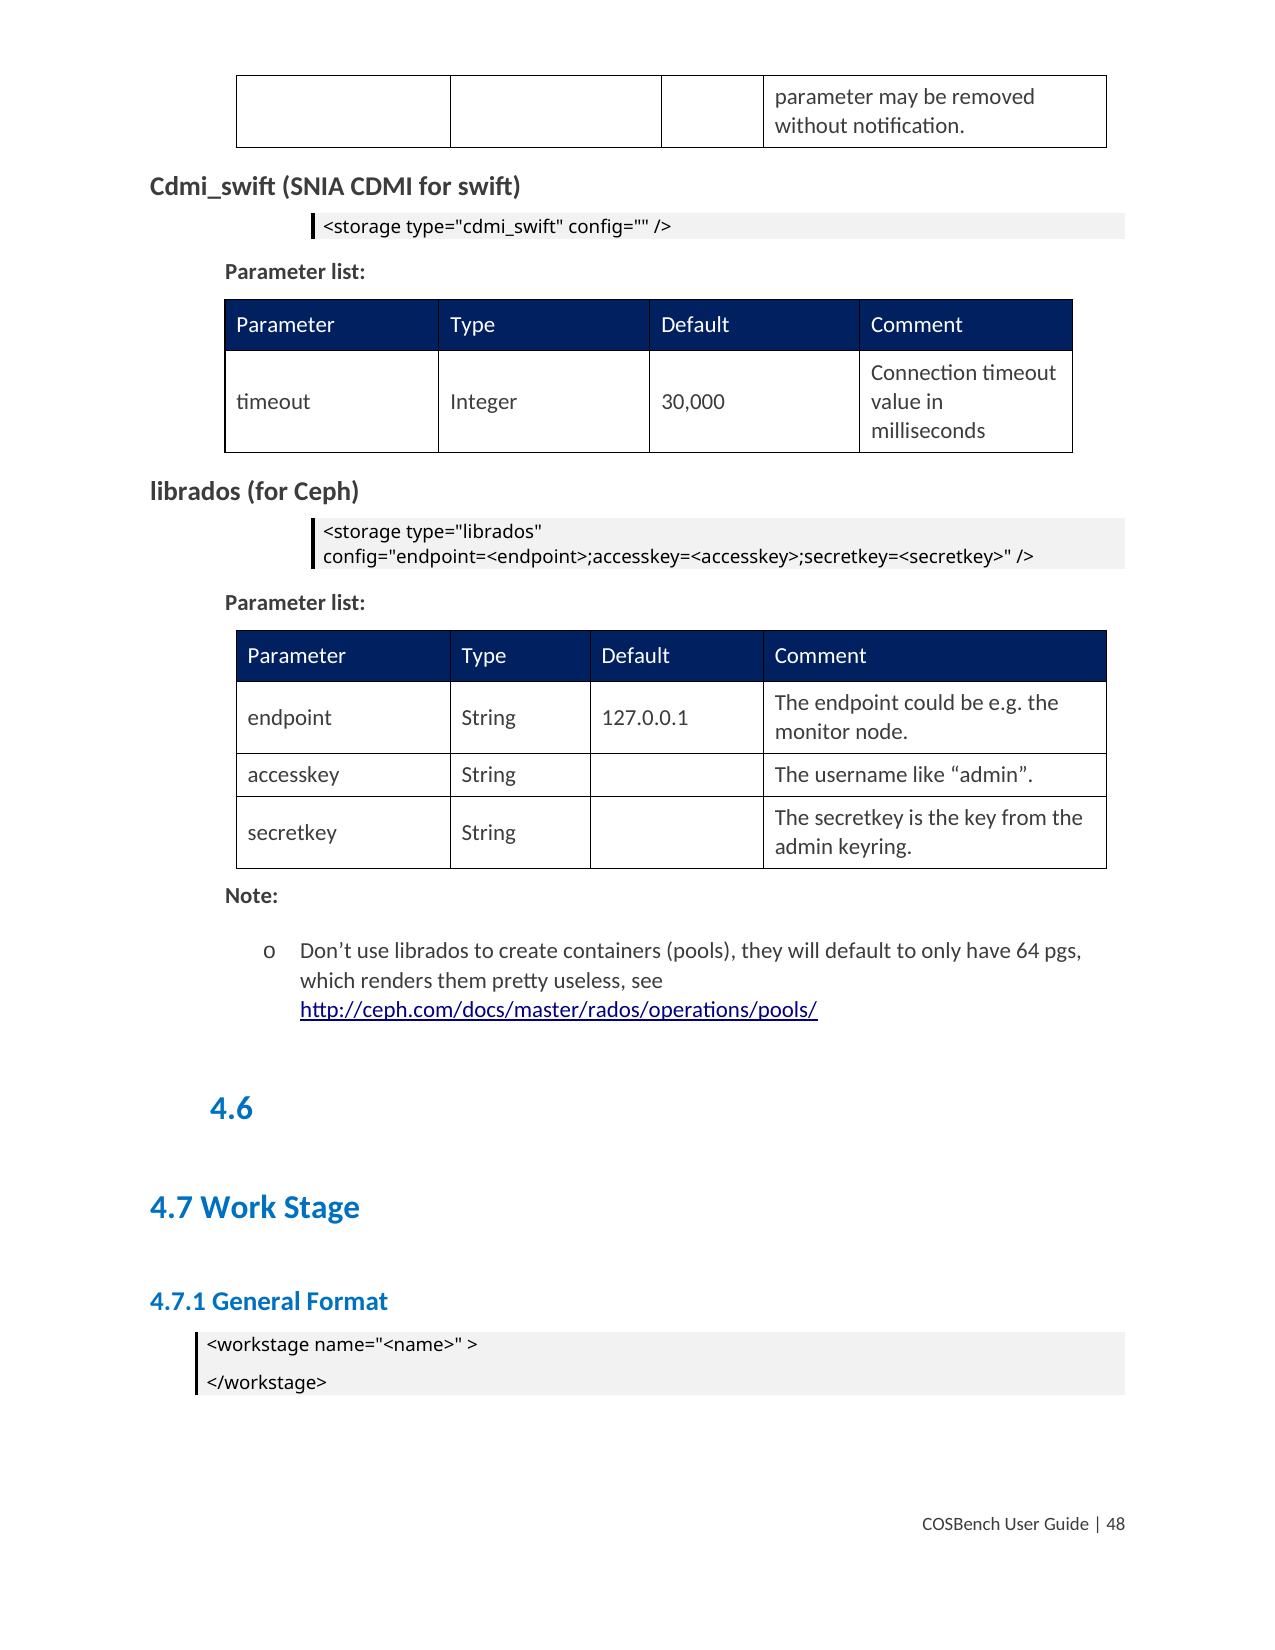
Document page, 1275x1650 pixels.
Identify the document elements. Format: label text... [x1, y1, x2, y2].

text <workstage name="<name>" > [198, 1332, 1125, 1357]
table_cell [662, 76, 763, 147]
table_cell 30,000 [650, 351, 859, 452]
table_cell secretkey [237, 797, 450, 868]
table_header Default [650, 300, 859, 350]
table_header Comment [860, 300, 1072, 350]
table_cell The username like “admin”. [764, 754, 1106, 796]
table_header Type [451, 631, 590, 681]
text <storage type="cdmi_swift" config="" /> [315, 213, 1125, 239]
subtitle General Format [150, 1284, 1125, 1318]
table_cell Integer [439, 351, 649, 452]
table_header Comment [764, 631, 1106, 681]
table_header Default [591, 631, 763, 681]
table_header Parameter [226, 300, 438, 350]
table_cell [591, 797, 763, 868]
table_cell [237, 76, 450, 147]
table_cell The endpoint could be e.g. the monitor node. [764, 682, 1106, 753]
table_header Parameter [237, 631, 450, 681]
table_cell accesskey [237, 754, 450, 796]
table_cell [591, 754, 763, 796]
table_cell endpoint [237, 682, 450, 753]
subtitle librados (for Ceph) [150, 474, 1125, 507]
text <storage type="librados" config="endpoint=<endpoint>;accesskey=<accesskey>;secretkey=<secretkey>" /> [315, 518, 1125, 569]
table_cell String [451, 754, 590, 796]
table_cell The secretkey is the key from the admin keyring. [764, 797, 1106, 868]
table_cell [451, 76, 661, 147]
subtitle Cdmi_swift (SNIA CDMI for swift) [150, 169, 1125, 202]
text Note: [225, 881, 1125, 909]
table_cell String [451, 797, 590, 868]
table_header Type [439, 300, 649, 350]
table_cell String [451, 682, 590, 753]
text Parameter list: [225, 588, 1125, 616]
list Don’t use librados to create containers (pools), they will default to only have 64 pgs, which renders them pretty useless, see http://ceph.com/docs/master/rados/operations/pools/ [262, 936, 1125, 1023]
text Parameter list: [150, 257, 1125, 286]
table_cell Connection timeout value in milliseconds [860, 351, 1072, 452]
table_cell 127.0.0.1 [591, 682, 763, 753]
table_cell timeout [226, 351, 438, 452]
text </workstage> [198, 1370, 1125, 1395]
subtitle Work Stage [150, 1186, 1125, 1226]
table_cell parameter may be removed without notification. [764, 76, 1106, 147]
